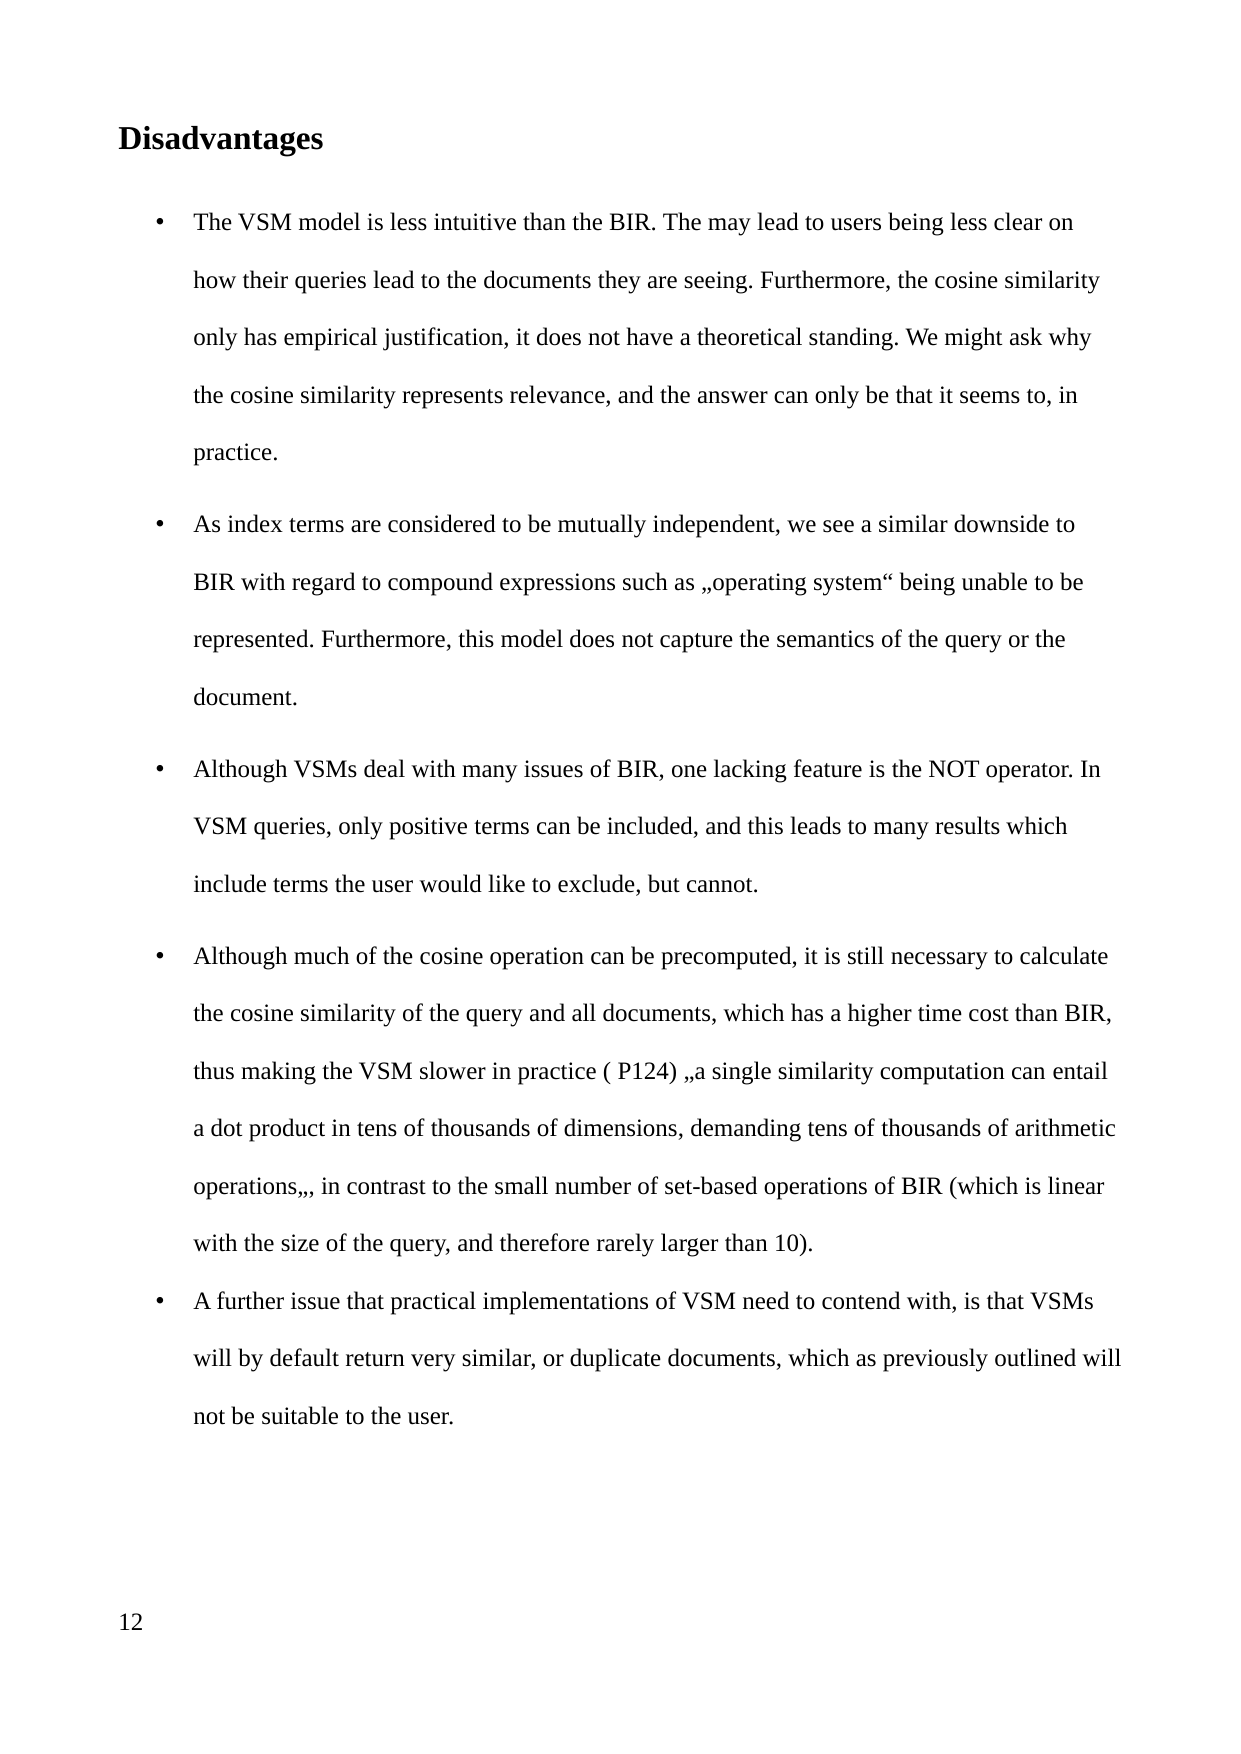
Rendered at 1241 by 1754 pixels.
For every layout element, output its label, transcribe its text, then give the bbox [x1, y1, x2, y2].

subtitle Disadvantages [118, 118, 1122, 156]
list Although much of the cosine operation can be precomputed, it is still necessary to calculate the cosine similarity of the query and all documents, which has a higher time cost than BIR, thus making the VSM slower in practice ( P124) „a single similarity computation can entail a dot product in tens of thousands of dimensions, demanding tens of thousands of arithmetic operations„, in contrast to the small number of set-based operations of BIR (which is linear with the size of the query, and therefore rarely larger than 10). [156, 941, 1122, 1257]
list As index terms are considered to be mutually independent, we see a similar downside to BIR with regard to compound expressions such as „operating system“ being unable to be represented. Furthermore, this model does not capture the semantics of the query or the document. [156, 509, 1122, 711]
list The VSM model is less intuitive than the BIR. The may lead to users being less clear on how their queries lead to the documents they are seeing. Furthermore, the cosine similarity only has empirical justification, it does not have a theoretical standing. We might ask why the cosine similarity represents relevance, and the answer can only be that it seems to, in practice. [156, 207, 1122, 466]
list A further issue that practical implementations of VSM need to contend with, is that VSMs will by default return very similar, or duplicate documents, which as previously outlined will not be suitable to the user. [156, 1286, 1122, 1430]
list Although VSMs deal with many issues of BIR, one lacking feature is the NOT operator. In VSM queries, only positive terms can be included, and this leads to many results which include terms the user would like to exclude, but cannot. [156, 754, 1122, 898]
